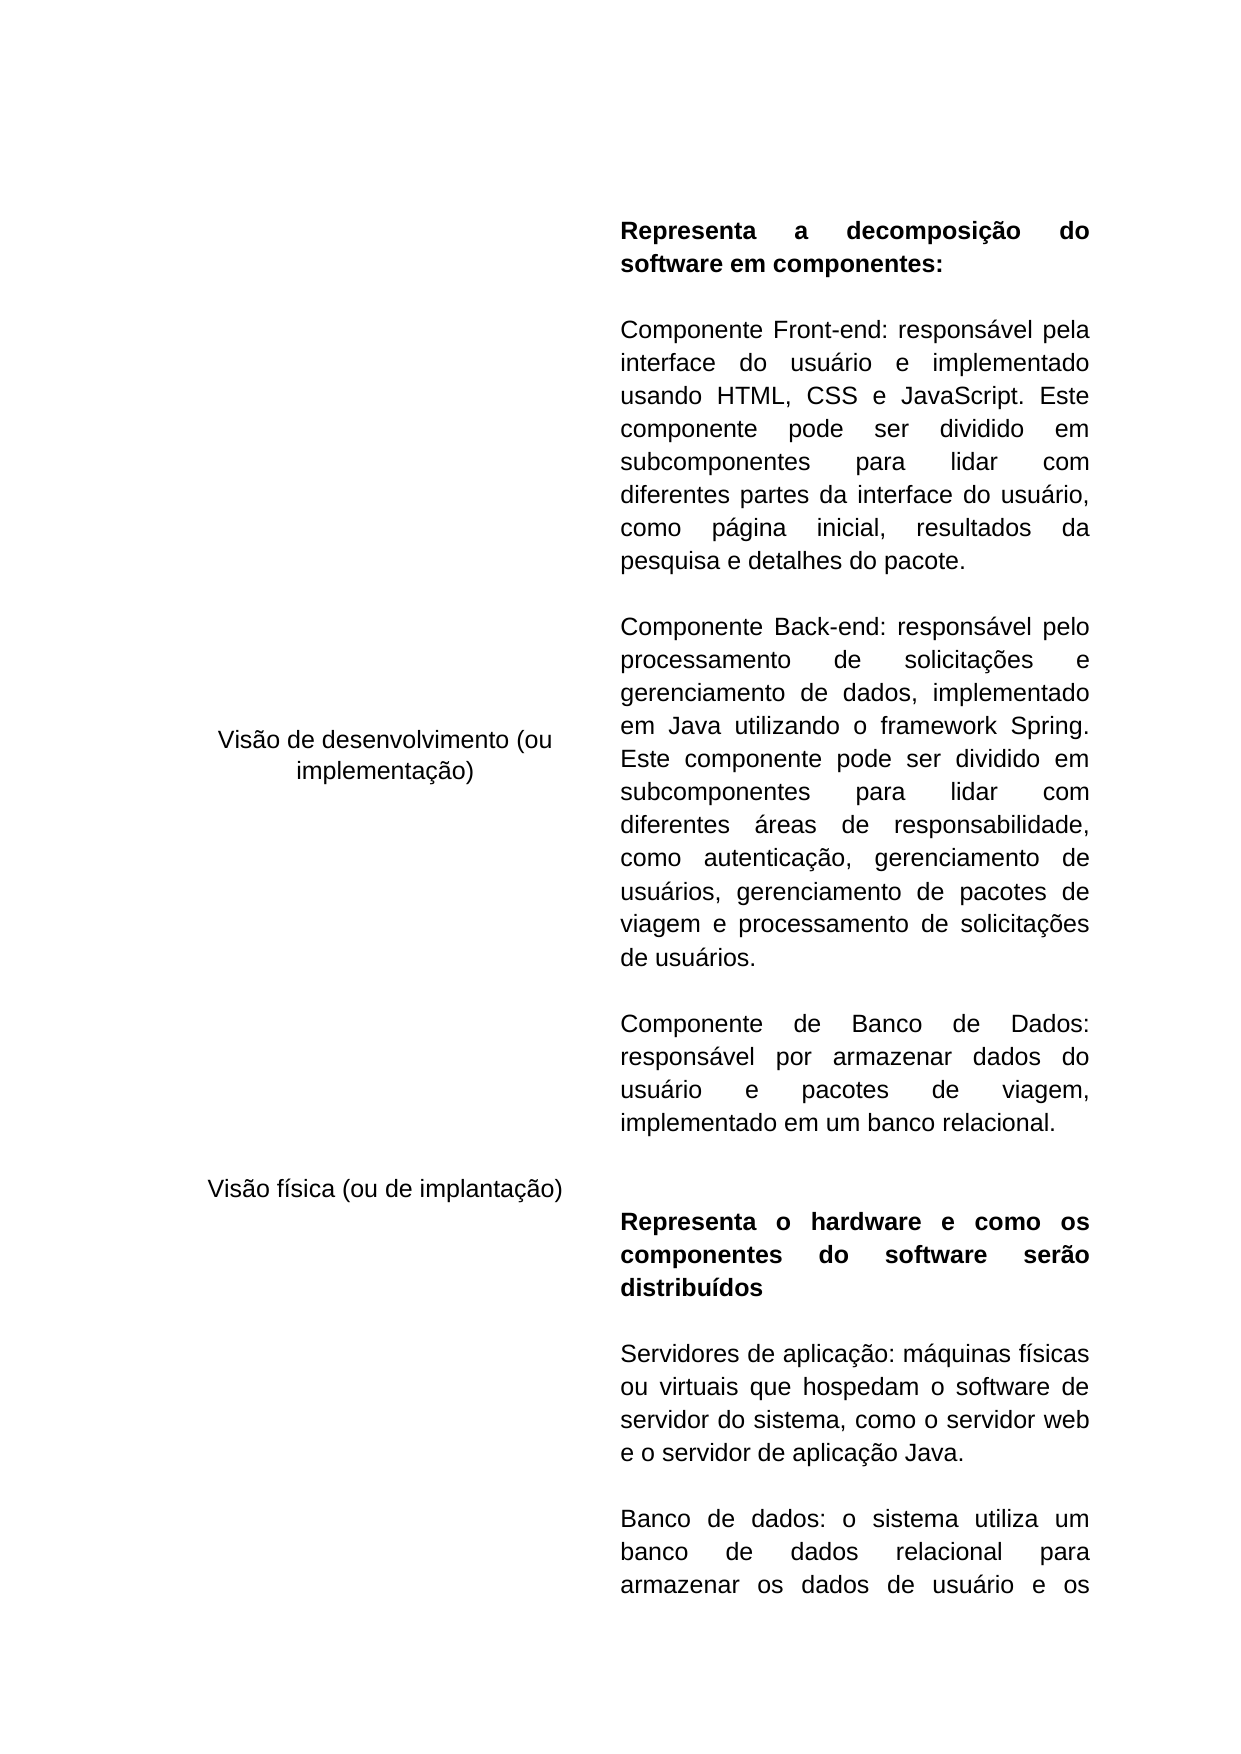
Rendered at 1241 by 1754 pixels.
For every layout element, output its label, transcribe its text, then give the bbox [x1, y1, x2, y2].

table_cell Representa a decomposição do software em componentes: Componente Front-end: responsável pela interface do usuário e implementado usando HTML, CSS e JavaScript. Este componente pode ser dividido em subcomponentes para lidar com diferentes partes da interface do usuário, como página inicial, resultados da pesquisa e detalhes do pacote. Componente Back-end: responsável pelo processamento de solicitações e gerenciamento de dados, implementado em Java utilizando o framework Spring. Este componente pode ser dividido em subcomponentes para lidar com diferentes áreas de responsabilidade, como autenticação, gerenciamento de usuários, gerenciamento de pacotes de viagem e processamento de solicitações de usuários. Componente de Banco de Dados: responsável por armazenar dados do usuário e pacotes de viagem, implementado em um banco relacional. [620, 183, 1090, 1174]
table_cell [150, 150, 620, 183]
table_cell Visão física (ou de implantação) [150, 1174, 620, 1599]
table_cell [620, 150, 1090, 183]
table_cell Representa o hardware e como os componentes do software serão distribuídos Servidores de aplicação: máquinas físicas ou virtuais que hospedam o software de servidor do sistema, como o servidor web e o servidor de aplicação Java. Banco de dados: o sistema utiliza um banco de dados relacional para armazenar os dados de usuário e os [620, 1174, 1090, 1599]
table_cell Visão de desenvolvimento (ou implementação) [150, 183, 620, 1174]
